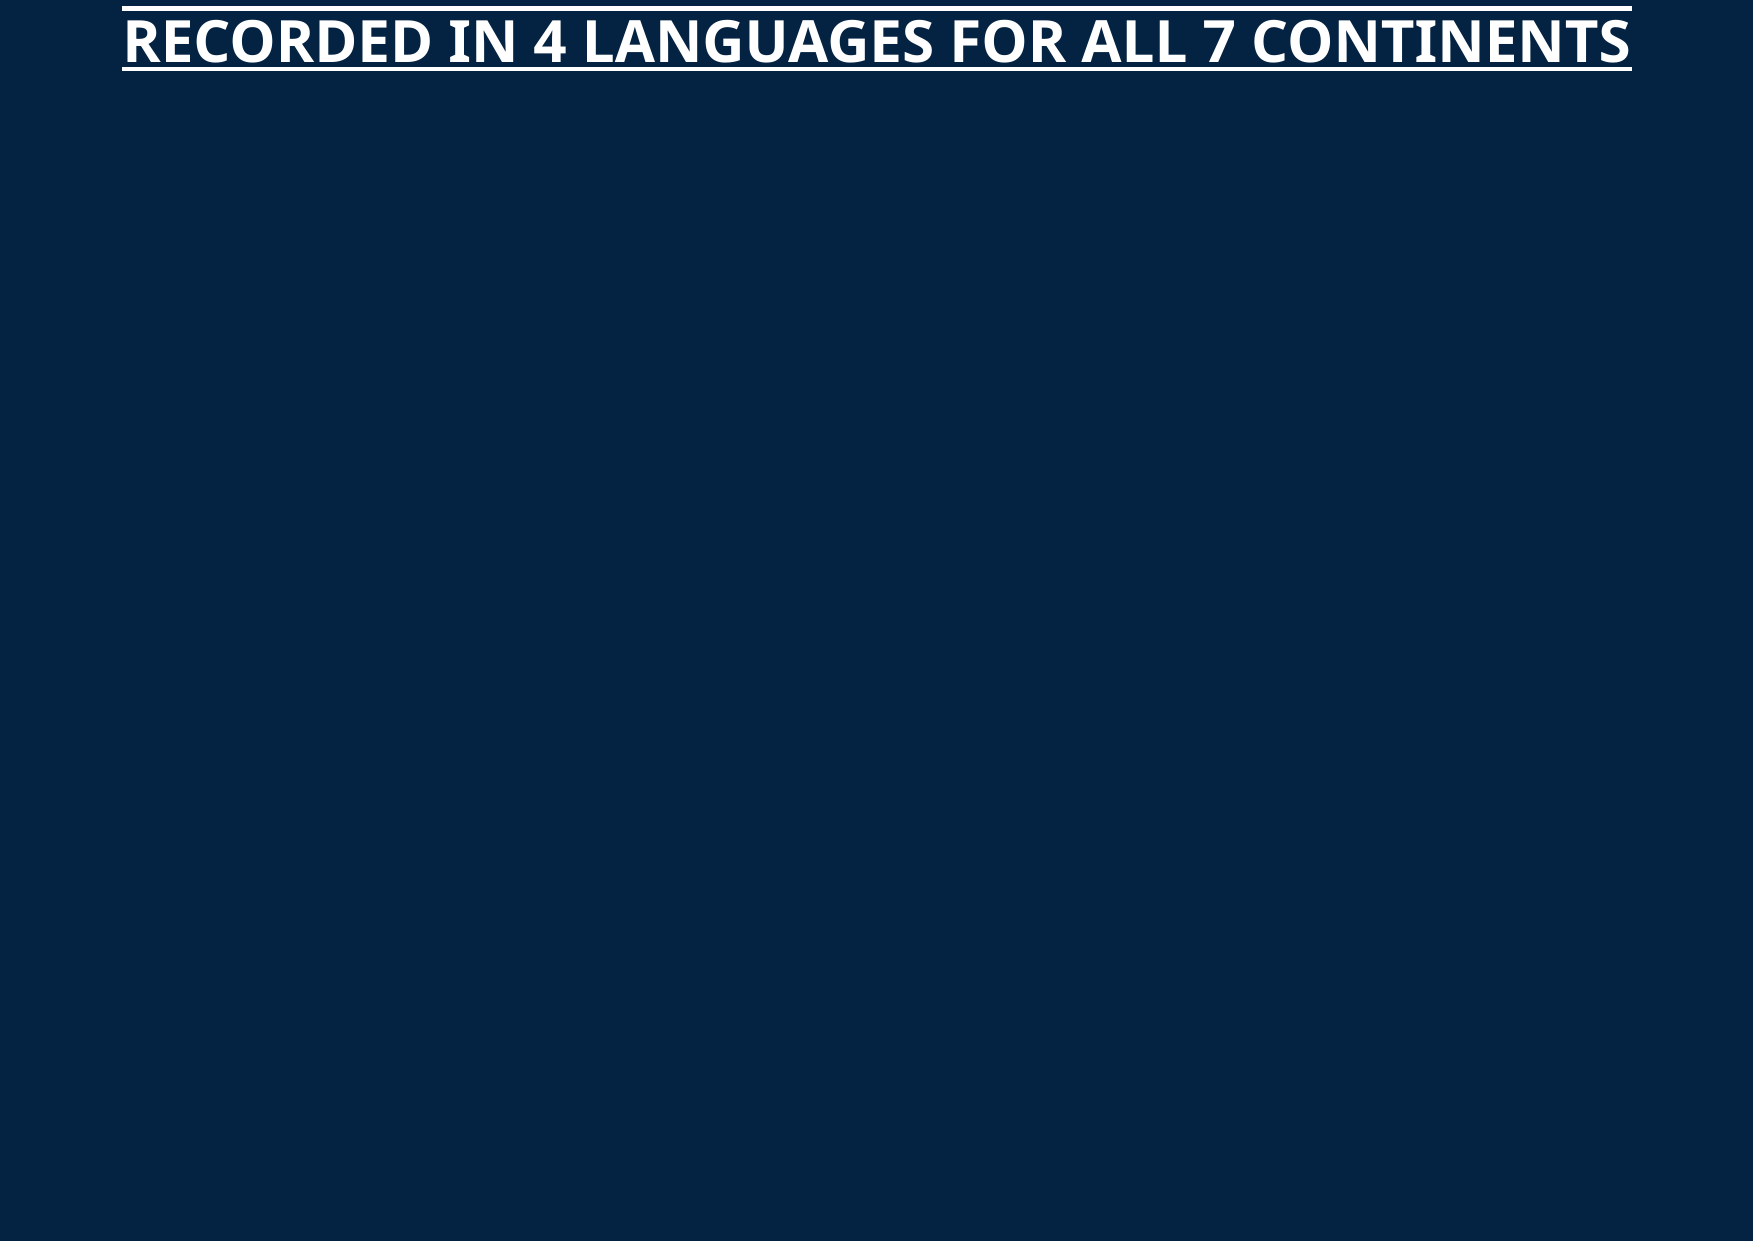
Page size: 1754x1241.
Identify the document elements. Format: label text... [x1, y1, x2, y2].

text RECORDED IN 4 LANGUAGES FOR ALL 7 CONTINENTS [0, 0, 1753, 79]
